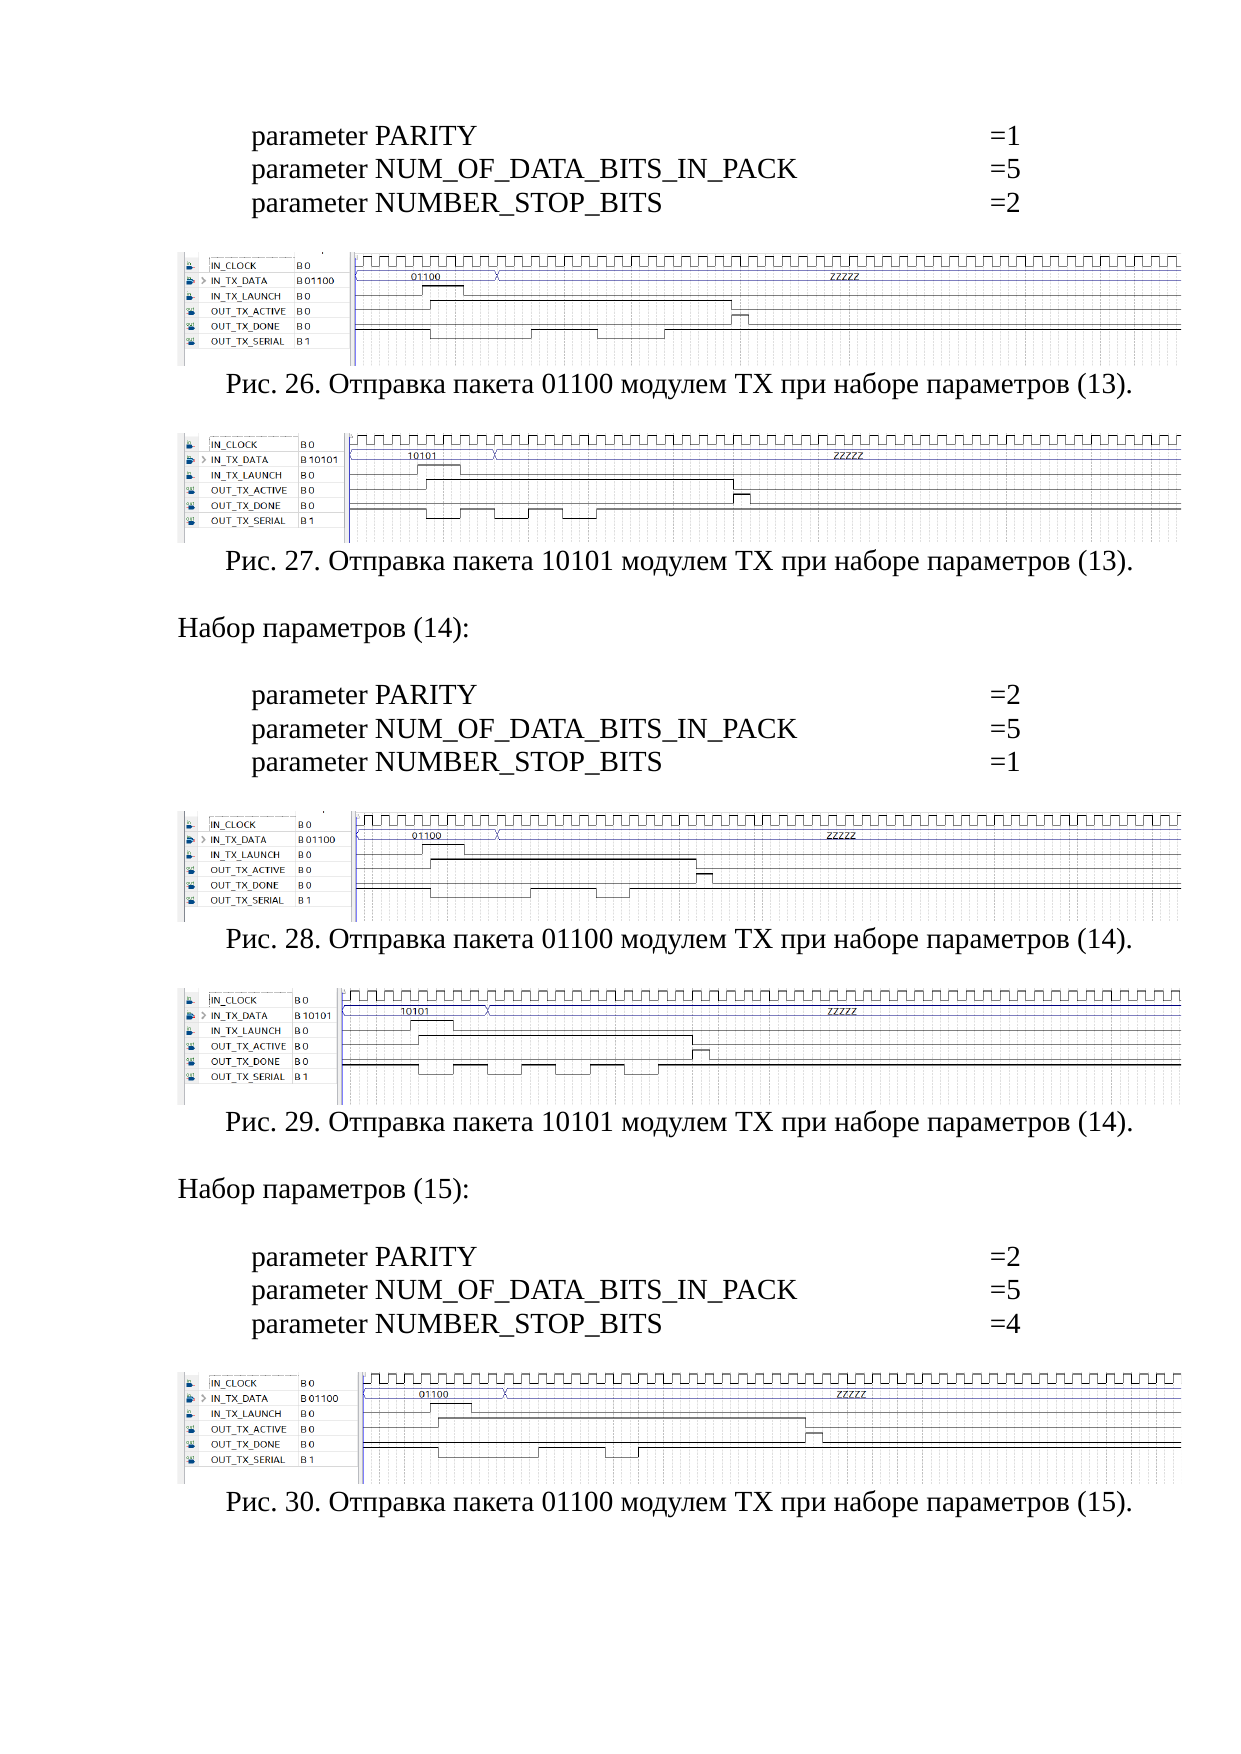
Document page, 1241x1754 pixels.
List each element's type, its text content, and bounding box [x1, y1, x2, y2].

text parameter NUMBER_STOP_BITS =1 [177, 744, 1181, 778]
text Рис. 30. Отправка пакета 01100 модулем TX при наборе параметров (15). [177, 1484, 1181, 1517]
picture [177, 433, 1182, 543]
text parameter NUMBER_STOP_BITS =2 [177, 185, 1181, 219]
text Рис. 27. Отправка пакета 10101 модулем TX при наборе параметров (13). [177, 543, 1181, 577]
text parameter NUM_OF_DATA_BITS_IN_PACK =5 [177, 152, 1181, 185]
text Рис. 28. Отправка пакета 01100 модулем TX при наборе параметров (14). [177, 922, 1181, 955]
text Набор параметров (15): [177, 1172, 1181, 1205]
text Рис. 29. Отправка пакета 10101 модулем TX при наборе параметров (14). [177, 1105, 1181, 1138]
picture [177, 988, 1182, 1105]
text parameter NUM_OF_DATA_BITS_IN_PACK =5 [177, 1272, 1181, 1306]
picture [177, 1372, 1182, 1484]
picture [177, 811, 1182, 922]
text parameter NUMBER_STOP_BITS =4 [177, 1306, 1181, 1339]
picture [177, 252, 1182, 366]
text parameter PARITY =1 [177, 118, 1181, 152]
text Набор параметров (14): [177, 610, 1181, 644]
text parameter PARITY =2 [177, 1239, 1181, 1272]
text parameter PARITY =2 [177, 677, 1181, 711]
text parameter NUM_OF_DATA_BITS_IN_PACK =5 [177, 711, 1181, 744]
text Рис. 26. Отправка пакета 01100 модулем TX при наборе параметров (13). [177, 366, 1181, 399]
